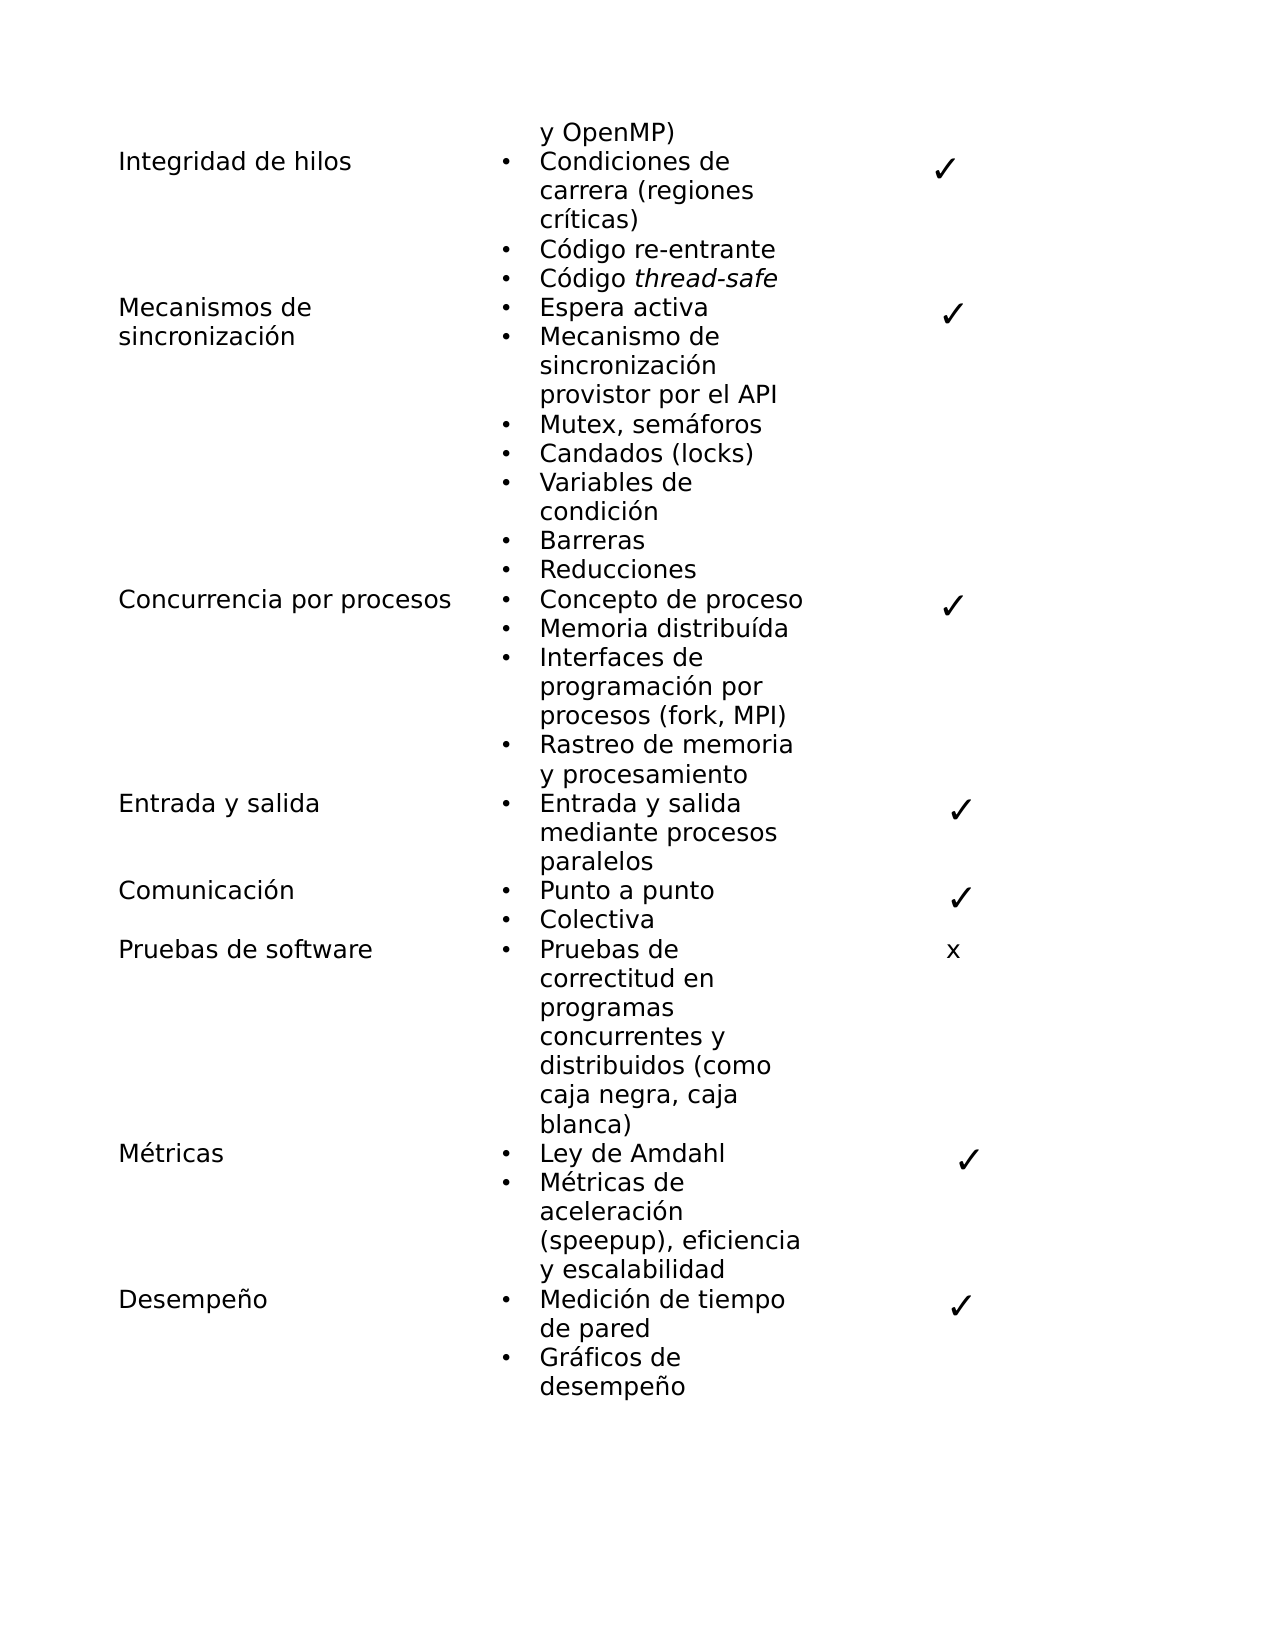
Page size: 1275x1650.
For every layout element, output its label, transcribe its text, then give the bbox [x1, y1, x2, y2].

table_cell Medición de tiempo de pared Gráficos de desempeño [464, 1285, 811, 1401]
table_cell ✓ [811, 147, 1157, 293]
table_cell ✓ [811, 876, 1157, 935]
table_cell Punto a punto Colectiva [464, 876, 811, 935]
table_cell Concepto de proceso Memoria distribuída Interfaces de programación por procesos (fork, MPI) Rastreo de memoria y procesamiento [464, 585, 811, 789]
table_cell Comunicación [118, 876, 464, 935]
table_cell Entrada y salida mediante procesos paralelos [464, 789, 811, 876]
table_cell Entrada y salida [118, 789, 464, 876]
table_cell Pruebas de correctitud en programas concurrentes y distribuidos (como caja negra, caja blanca) [464, 935, 811, 1139]
table_cell ✓ [811, 789, 1157, 876]
table_cell ✓ [811, 1139, 1157, 1285]
table_cell Mecanismos de sincronización [118, 293, 464, 585]
table_cell Condiciones de carrera (regiones críticas) Código re-entrante Código thread-safe [464, 147, 811, 293]
table_cell Ley de Amdahl Métricas de aceleración (speepup), eficiencia y escalabilidad [464, 1139, 811, 1285]
table_cell y OpenMP) [464, 118, 811, 147]
table_cell Métricas [118, 1139, 464, 1285]
table_cell Pruebas de software [118, 935, 464, 1139]
table_cell x [811, 935, 1157, 1139]
table_cell ✓ [811, 585, 1157, 789]
table_cell [118, 118, 464, 147]
table_cell [811, 118, 1157, 147]
table_cell Desempeño [118, 1285, 464, 1401]
table_cell Integridad de hilos [118, 147, 464, 293]
table_cell Espera activa Mecanismo de sincronización provistor por el API Mutex, semáforos Candados (locks) Variables de condición Barreras Reducciones [464, 293, 811, 585]
table_cell Concurrencia por procesos [118, 585, 464, 789]
table_cell ✓ [811, 293, 1157, 585]
table_cell ✓ [811, 1285, 1157, 1401]
